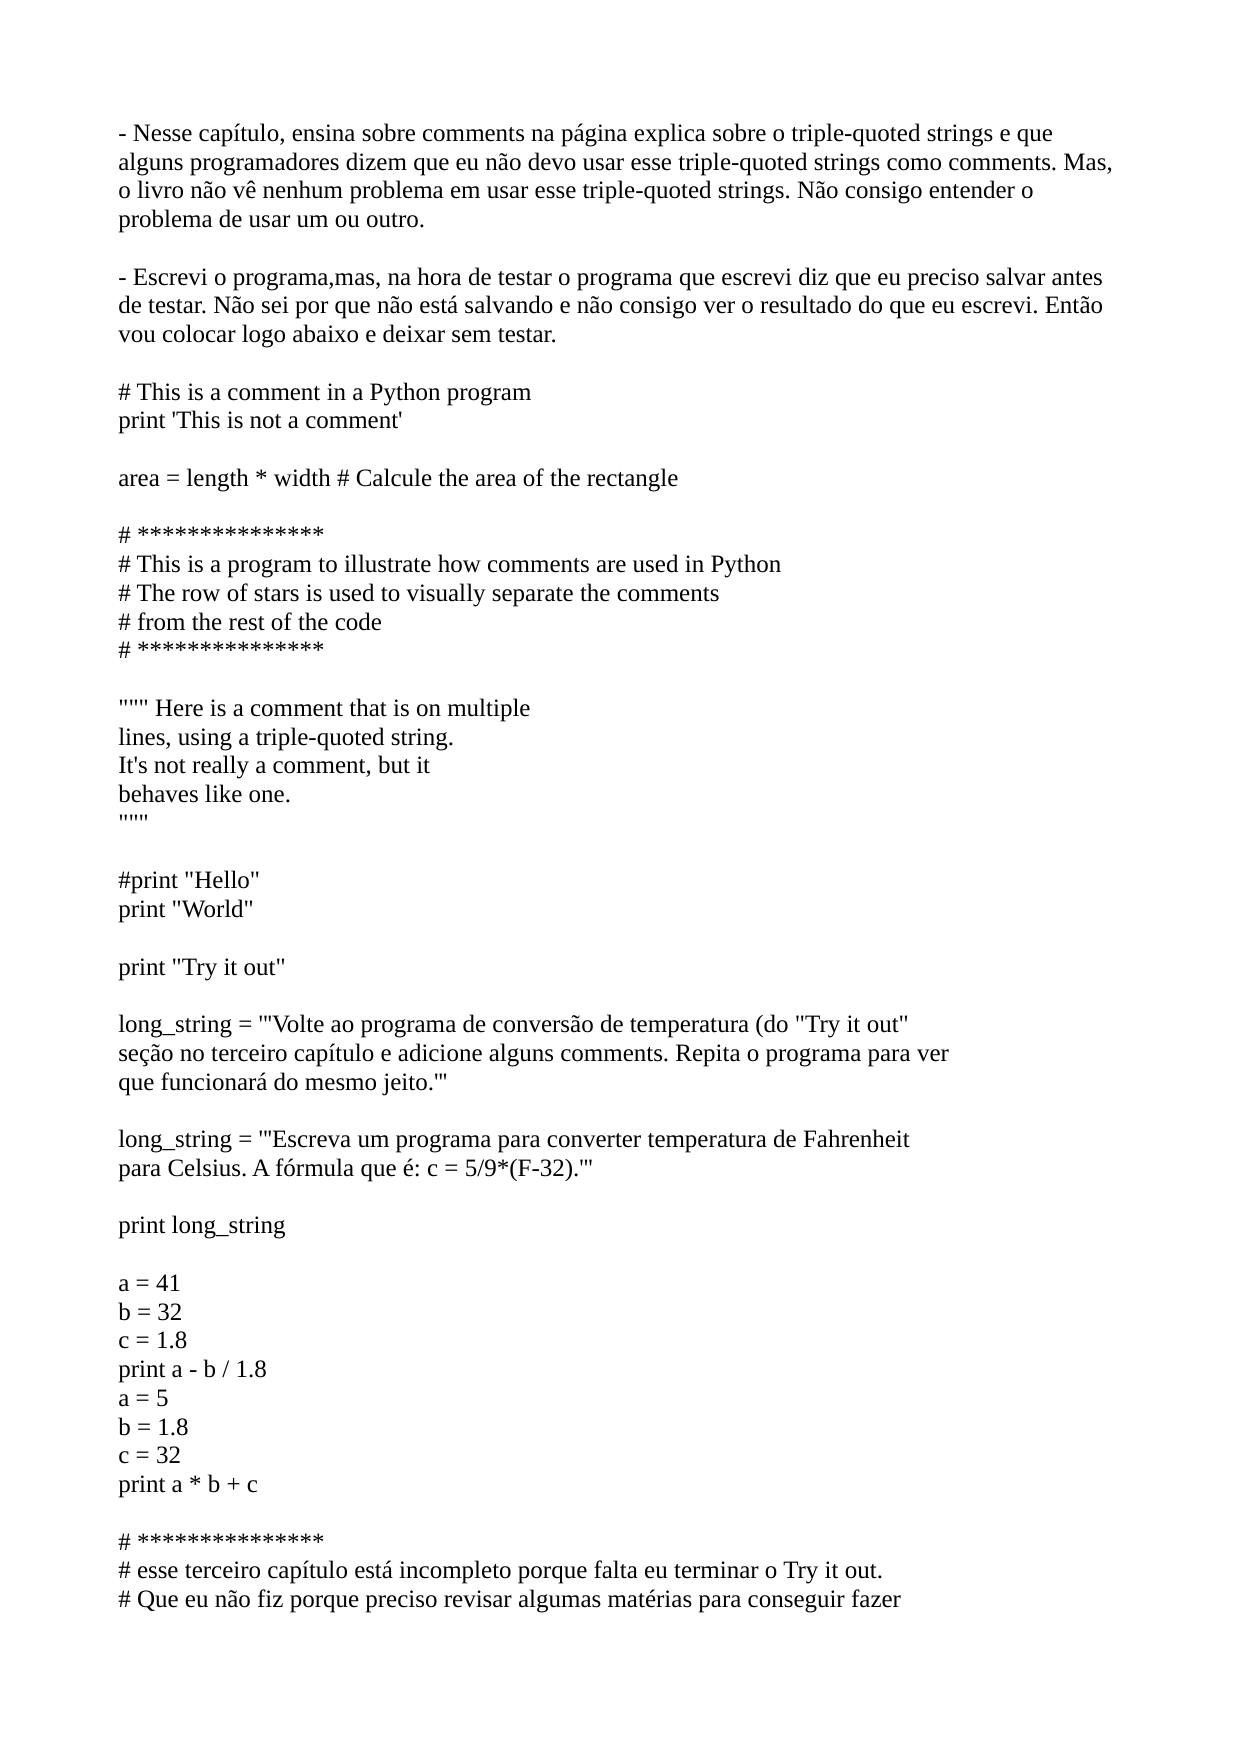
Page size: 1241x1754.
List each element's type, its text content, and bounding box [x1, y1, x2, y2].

text print long_string [118, 1211, 1122, 1239]
text behaves like one. [118, 779, 1122, 808]
text # This is a comment in a Python program [118, 377, 1122, 406]
text # *************** [118, 1527, 1122, 1556]
text b = 1.8 [118, 1412, 1122, 1441]
text area = length * width # Calcule the area of the rectangle [118, 463, 1122, 492]
text print "Try it out" [118, 952, 1122, 981]
text para Celsius. A fórmula que é: c = 5/9*(F-32).''' [118, 1153, 1122, 1182]
text print a - b / 1.8 [118, 1354, 1122, 1383]
text b = 32 [118, 1297, 1122, 1326]
text # *************** [118, 636, 1122, 664]
text # *************** [118, 521, 1122, 549]
text print "World" [118, 894, 1122, 923]
text # from the rest of the code [118, 607, 1122, 636]
text c = 1.8 [118, 1326, 1122, 1354]
text a = 5 [118, 1383, 1122, 1412]
text # Que eu não fiz porque preciso revisar algumas matérias para conseguir fazer [118, 1584, 1122, 1613]
text # esse terceiro capítulo está incompleto porque falta eu terminar o Try it out. [118, 1556, 1122, 1584]
text #print "Hello" [118, 866, 1122, 894]
text """ [118, 808, 1122, 837]
text c = 32 [118, 1441, 1122, 1469]
text """ Here is a comment that is on multiple [118, 693, 1122, 722]
text - Escrevi o programa,mas, na hora de testar o programa que escrevi diz que eu preciso salvar antes de testar. Não sei por que não está salvando e não consigo ver o resultado do que eu escrevi. Então vou colocar logo abaixo e deixar sem testar. [118, 262, 1122, 348]
text long_string = '''Volte ao programa de conversão de temperatura (do "Try it out" [118, 1009, 1122, 1038]
text # The row of stars is used to visually separate the comments [118, 578, 1122, 607]
text lines, using a triple-quoted string. [118, 722, 1122, 751]
text - Nesse capítulo, ensina sobre comments na página explica sobre o triple-quoted strings e que alguns programadores dizem que eu não devo usar esse triple-quoted strings como comments. Mas, o livro não vê nenhum problema em usar esse triple-quoted strings. Não consigo entender o problema de usar um ou outro. [118, 118, 1122, 233]
text It's not really a comment, but it [118, 751, 1122, 779]
text seção no terceiro capítulo e adicione alguns comments. Repita o programa para ver [118, 1038, 1122, 1067]
text que funcionará do mesmo jeito.''' [118, 1067, 1122, 1096]
text a = 41 [118, 1268, 1122, 1297]
text long_string = '''Escreva um programa para converter temperatura de Fahrenheit [118, 1124, 1122, 1153]
text print 'This is not a comment' [118, 406, 1122, 434]
text # This is a program to illustrate how comments are used in Python [118, 549, 1122, 578]
text print a * b + c [118, 1469, 1122, 1498]
